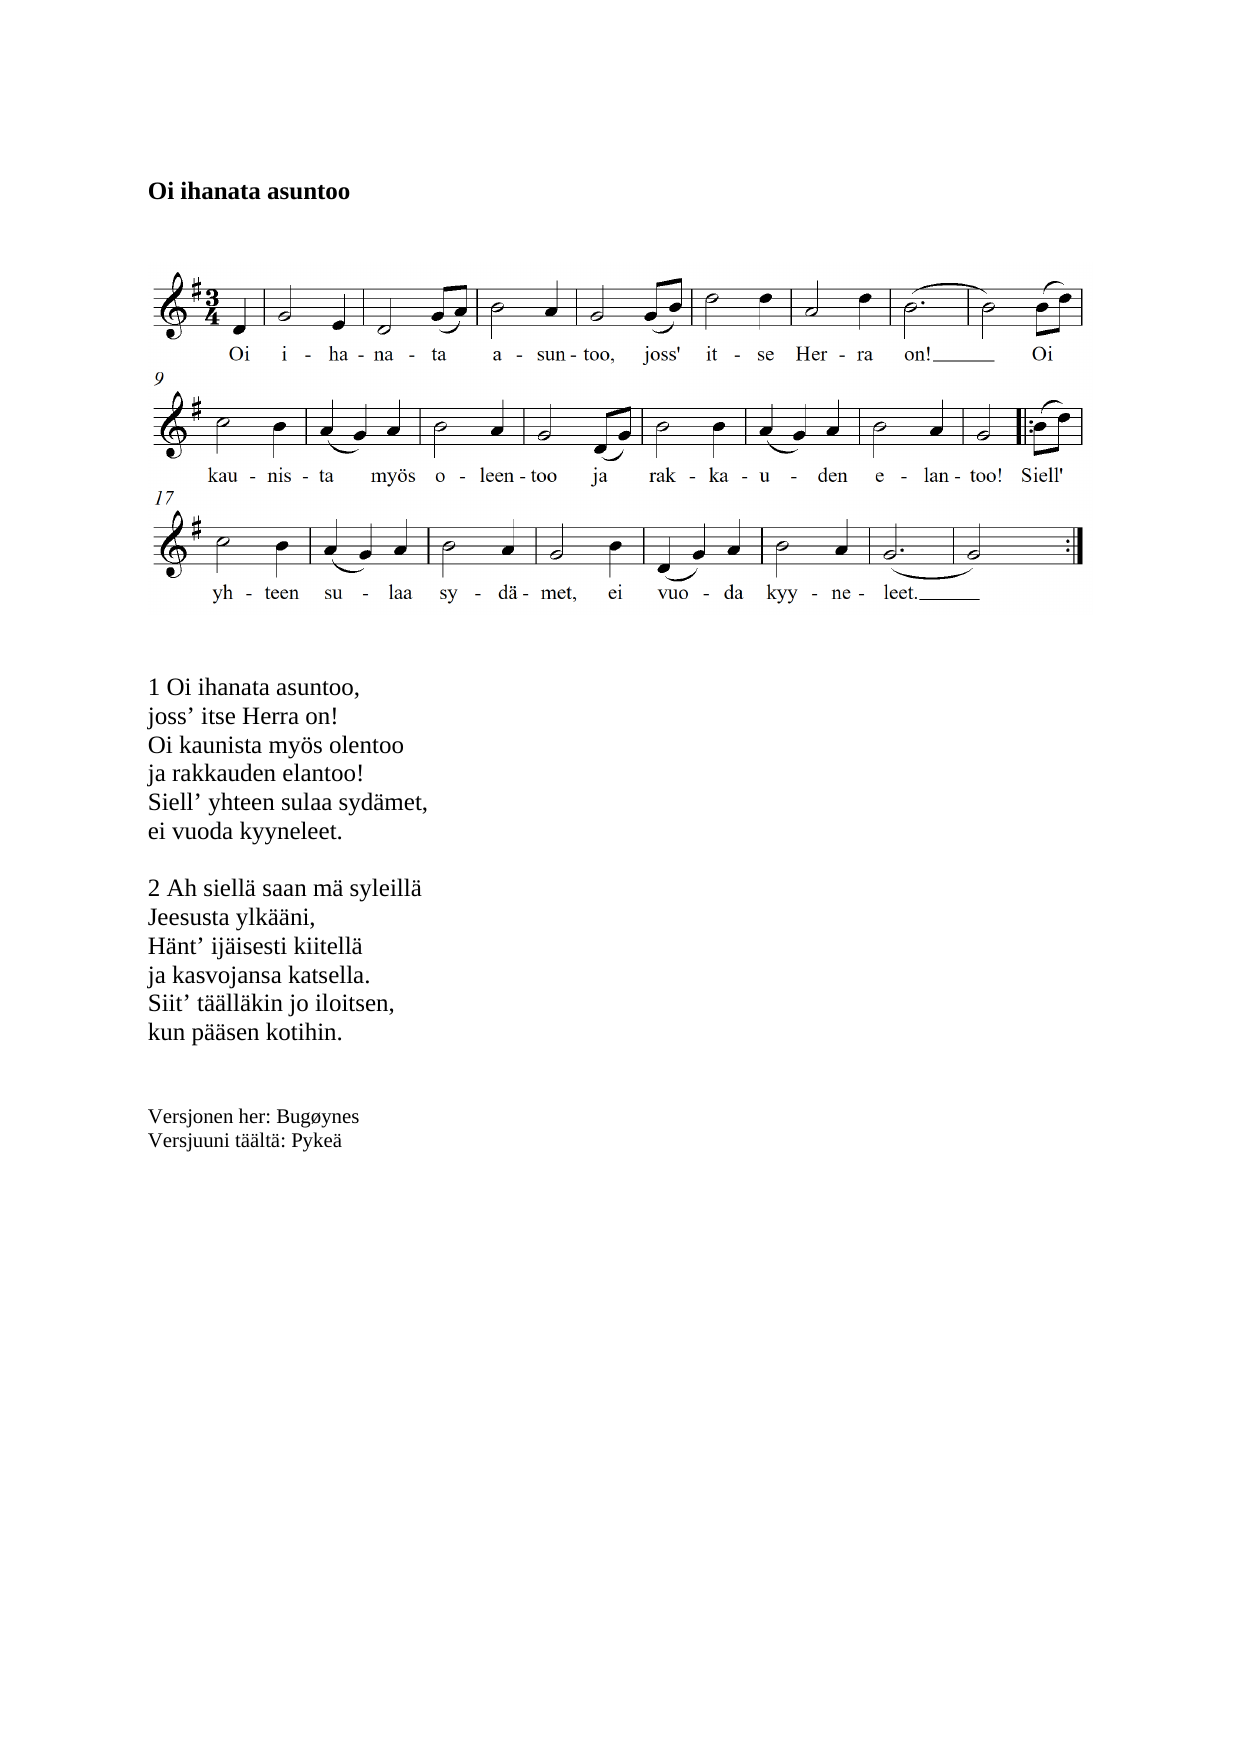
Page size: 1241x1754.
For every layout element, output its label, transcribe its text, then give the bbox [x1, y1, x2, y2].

text kun pääsen kotihin. [148, 1017, 1093, 1046]
text joss’ itse Herra on! [148, 701, 1093, 730]
text 1 Oi ihanata asuntoo, [148, 672, 1093, 701]
text ei vuoda kyyneleet. [148, 816, 1093, 845]
subtitle 2 Ah siellä saan mä syleillä [148, 873, 1093, 902]
text Jeesusta ylkääni, [148, 902, 1093, 931]
picture [147, 262, 1093, 615]
text ja rakkauden elantoo! [148, 758, 1093, 787]
text Oi kaunista myös olentoo [148, 730, 1093, 758]
text Siit’ täälläkin jo iloitsen, [148, 988, 1093, 1017]
text Versjuuni täältä: Pykeä [148, 1128, 1093, 1152]
subtitle Oi ihanata asuntoo [148, 176, 1093, 205]
text ja kasvojansa katsella. [148, 960, 1093, 988]
text Hänt’ ijäisesti kiitellä [148, 931, 1093, 960]
subtitle Versjonen her: Bugøynes [148, 1103, 1093, 1128]
text Siell’ yhteen sulaa sydämet, [148, 787, 1093, 816]
